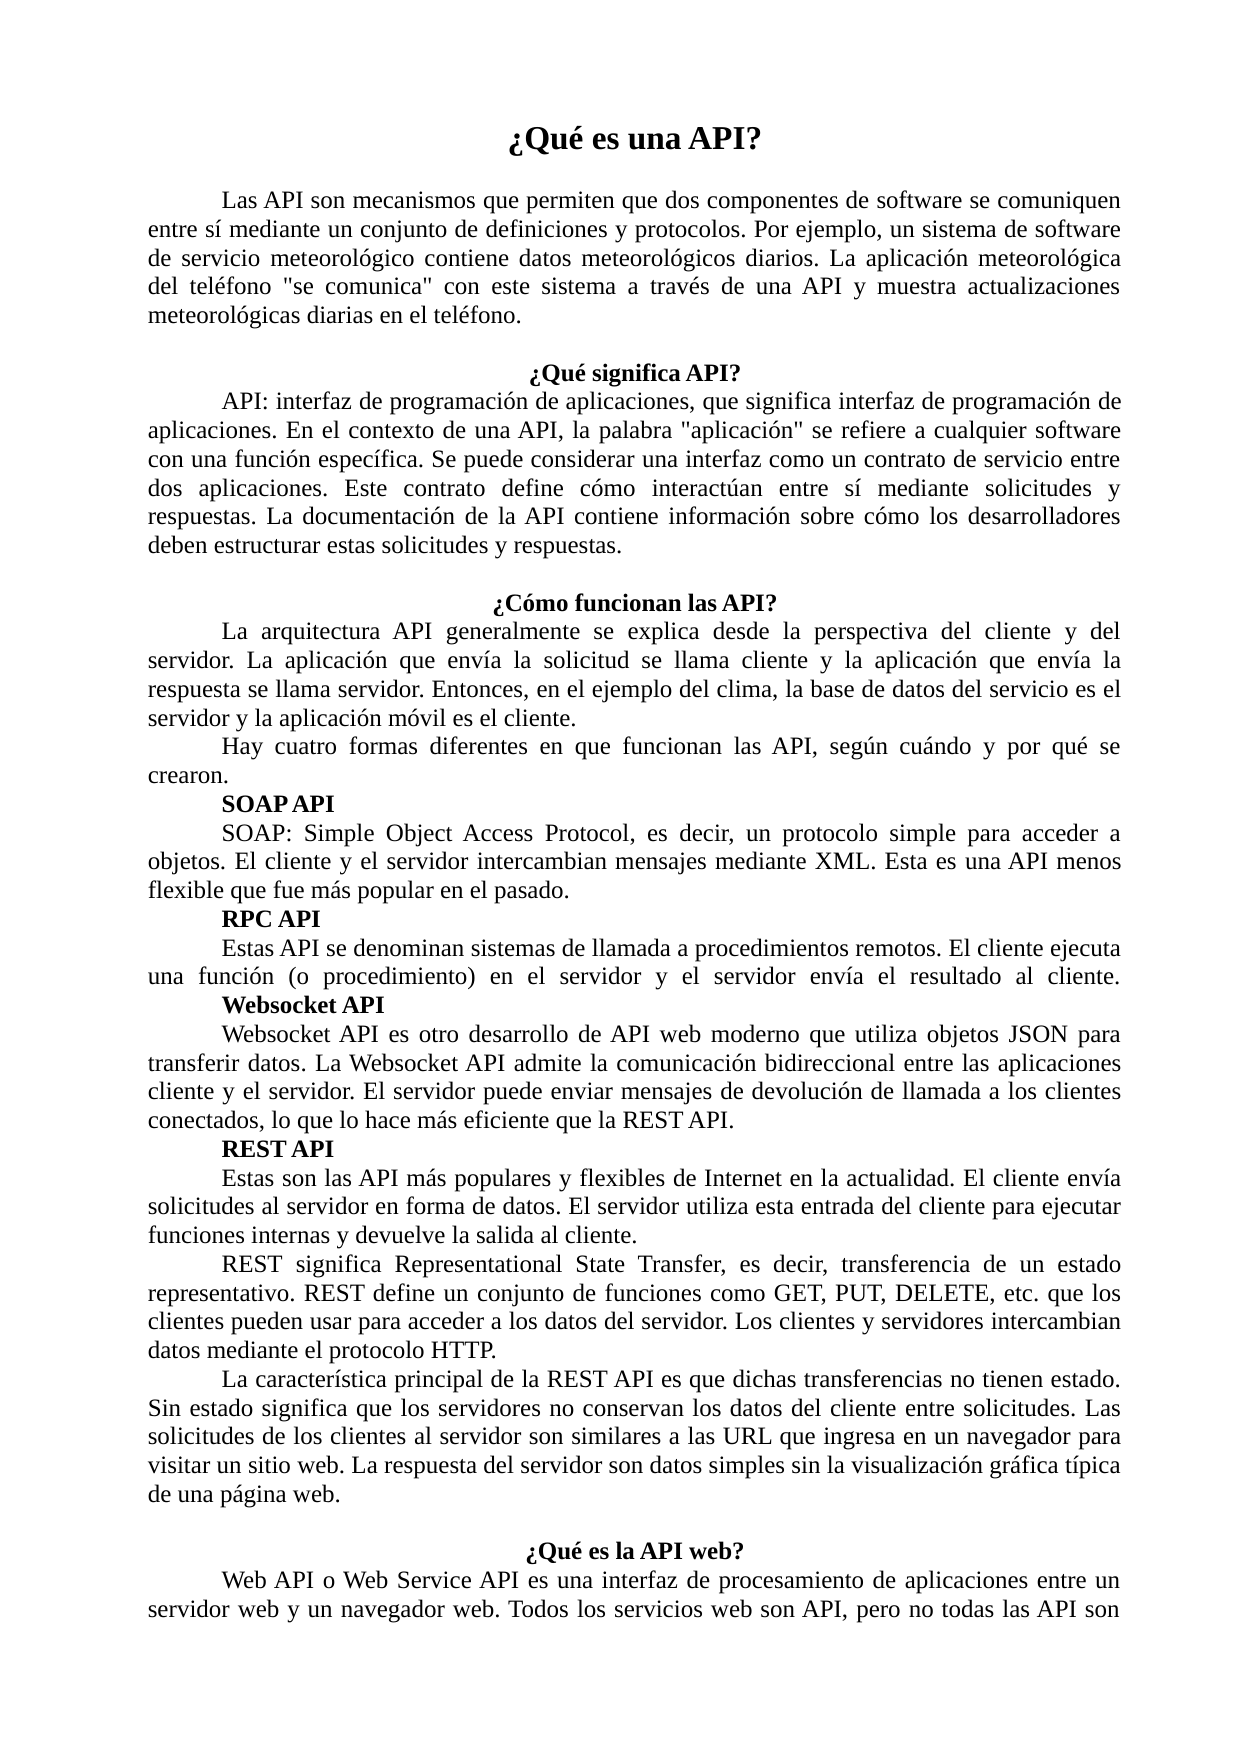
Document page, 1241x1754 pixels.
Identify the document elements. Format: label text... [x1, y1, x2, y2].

text Estas API se denominan sistemas de llamada a procedimientos remotos. El cliente ejecuta una función (o procedimiento) en el servidor y el servidor envía el resultado al cliente. Websocket API [148, 933, 1122, 1019]
text La arquitectura API generalmente se explica desde la perspectiva del cliente y del servidor. La aplicación que envía la solicitud se llama cliente y la aplicación que envía la respuesta se llama servidor. Entonces, en el ejemplo del clima, la base de datos del servicio es el servidor y la aplicación móvil es el cliente. [148, 616, 1122, 731]
text Web API o Web Service API es una interfaz de procesamiento de aplicaciones entre un servidor web y un navegador web. Todos los servicios web son API, pero no todas las API son [148, 1565, 1122, 1623]
text ¿Qué es una API? [148, 118, 1122, 156]
text Websocket API es otro desarrollo de API web moderno que utiliza objetos JSON para transferir datos. La Websocket API admite la comunicación bidireccional entre las aplicaciones cliente y el servidor. El servidor puede enviar mensajes de devolución de llamada a los clientes conectados, lo que lo hace más eficiente que la REST API. [148, 1019, 1122, 1134]
text ¿Qué significa API? [148, 358, 1122, 386]
text Hay cuatro formas diferentes en que funcionan las API, según cuándo y por qué se crearon. SOAP API [148, 731, 1122, 818]
text REST API [148, 1134, 1122, 1163]
text La característica principal de la REST API es que dichas transferencias no tienen estado. Sin estado significa que los servidores no conservan los datos del cliente entre solicitudes. Las solicitudes de los clientes al servidor son similares a las URL que ingresa en un navegador para visitar un sitio web. La respuesta del servidor son datos simples sin la visualización gráfica típica de una página web. [148, 1364, 1122, 1508]
text API: interfaz de programación de aplicaciones, que significa interfaz de programación de aplicaciones. En el contexto de una API, la palabra "aplicación" se refiere a cualquier software con una función específica. Se puede considerar una interfaz como un contrato de servicio entre dos aplicaciones. Este contrato define cómo interactúan entre sí mediante solicitudes y respuestas. La documentación de la API contiene información sobre cómo los desarrolladores deben estructurar estas solicitudes y respuestas. [148, 386, 1122, 559]
text RPC API [148, 904, 1122, 933]
text ¿Cómo funcionan las API? [148, 559, 1122, 616]
text REST significa Representational State Transfer, es decir, transferencia de un estado representativo. REST define un conjunto de funciones como GET, PUT, DELETE, etc. que los clientes pueden usar para acceder a los datos del servidor. Los clientes y servidores intercambian datos mediante el protocolo HTTP. [148, 1249, 1122, 1364]
text SOAP: Simple Object Access Protocol, es decir, un protocolo simple para acceder a objetos. El cliente y el servidor intercambian mensajes mediante XML. Esta es una API menos flexible que fue más popular en el pasado. [148, 818, 1122, 904]
text Estas son las API más populares y flexibles de Internet en la actualidad. El cliente envía solicitudes al servidor en forma de datos. El servidor utiliza esta entrada del cliente para ejecutar funciones internas y devuelve la salida al cliente. [148, 1163, 1122, 1249]
text ¿Qué es la API web? [148, 1508, 1122, 1565]
text Las API son mecanismos que permiten que dos componentes de software se comuniquen entre sí mediante un conjunto de definiciones y protocolos. Por ejemplo, un sistema de software de servicio meteorológico contiene datos meteorológicos diarios. La aplicación meteorológica del teléfono "se comunica" con este sistema a través de una API y muestra actualizaciones meteorológicas diarias en el teléfono. [148, 156, 1122, 329]
